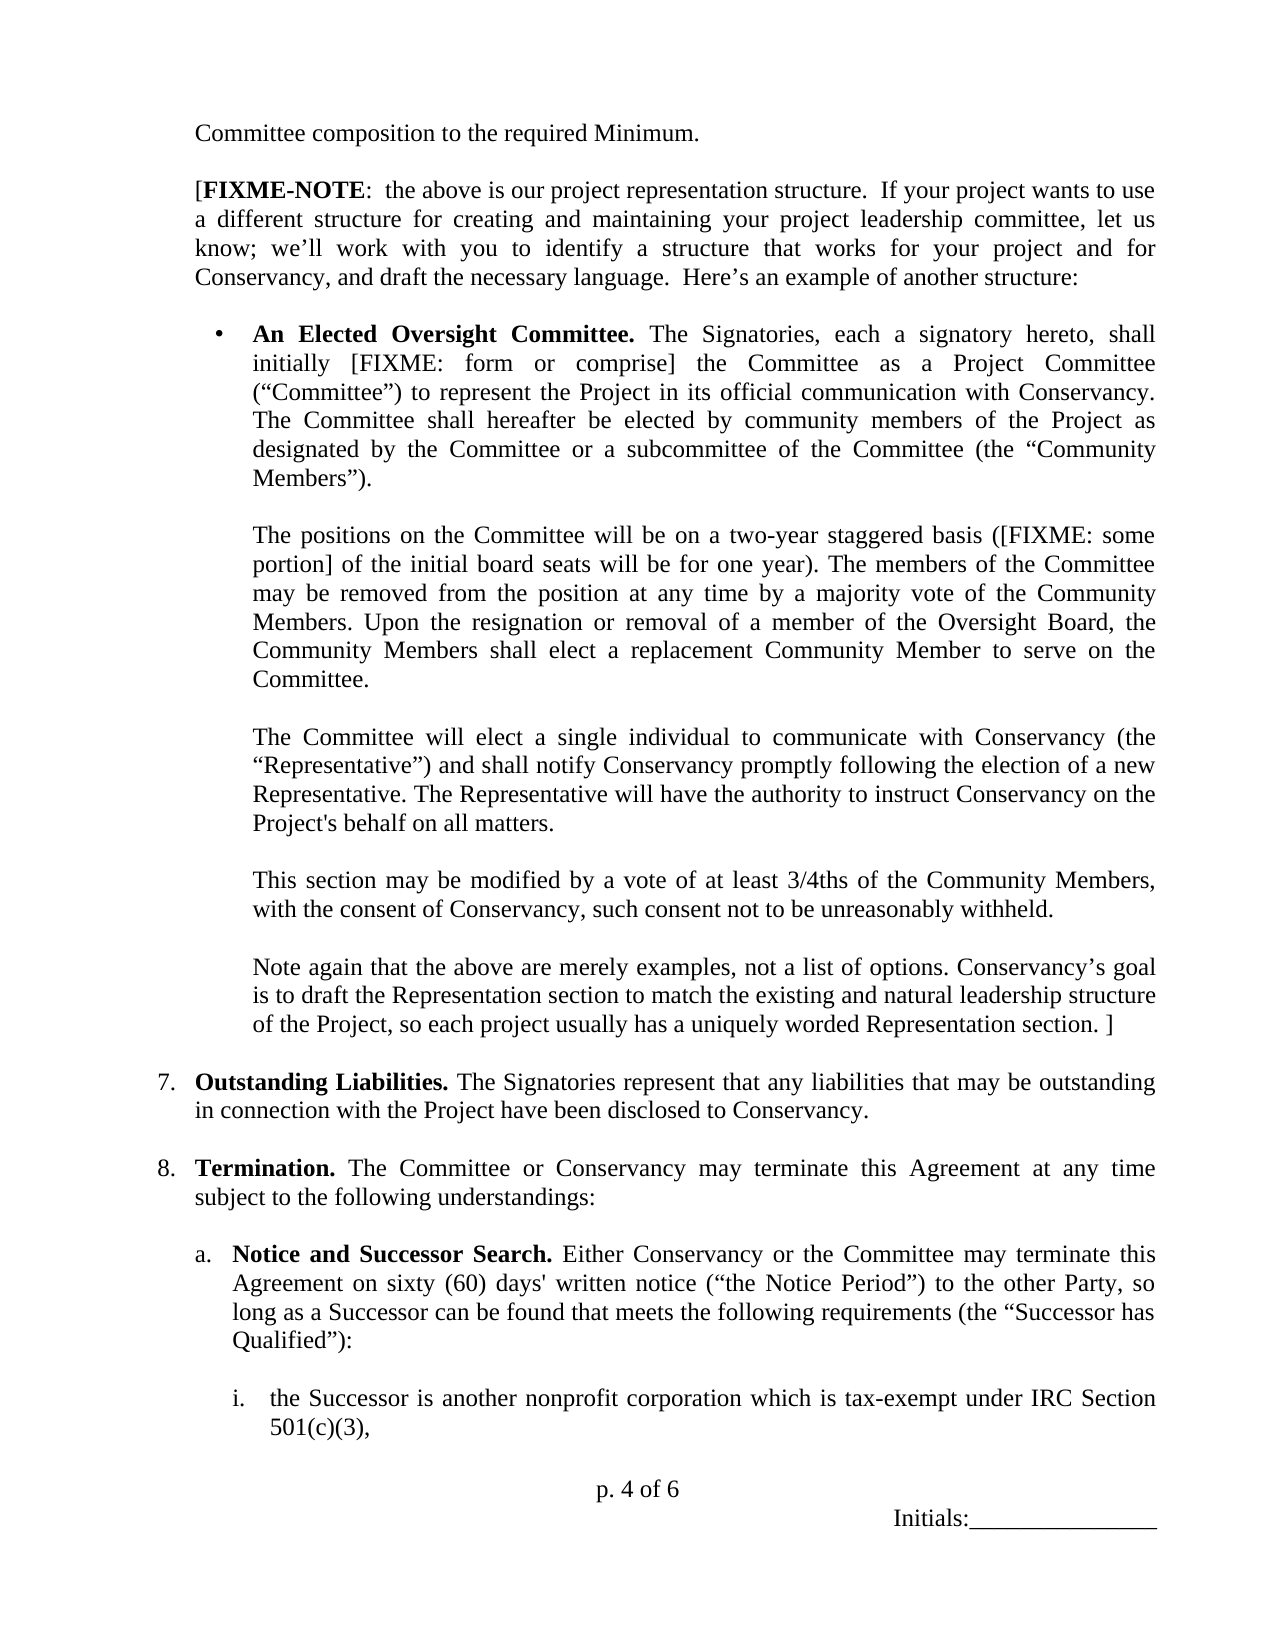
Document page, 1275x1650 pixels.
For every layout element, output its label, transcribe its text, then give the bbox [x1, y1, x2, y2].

list Termination. The Committee or Conservancy may terminate this Agreement at any time subject to the following understandings: [157, 1153, 1157, 1211]
list The Committee will elect a single individual to communicate with Conservancy (the “Representative”) and shall notify Conservancy promptly following the election of a new Representative. The Representative will have the authority to instruct Conservancy on the Project's behalf on all matters. [215, 722, 1157, 837]
list Outstanding Liabilities. The Signatories represent that any liabilities that may be outstanding in connection with the Project have been disclosed to Conservancy. [157, 1067, 1157, 1124]
list [FIXME-NOTE: the above is our project representation structure. If your project wants to use a different structure for creating and maintaining your project leadership committee, let us know; we’ll work with you to identify a structure that works for your project and for Conservancy, and draft the necessary language. Here’s an example of another structure: [157, 176, 1157, 291]
list This section may be modified by a vote of at least 3/4ths of the Community Members, with the consent of Conservancy, such consent not to be unreasonably withheld. [215, 866, 1157, 923]
list The positions on the Committee will be on a two-year staggered basis ([FIXME: some portion] of the initial board seats will be for one year). The members of the Committee may be removed from the position at any time by a majority vote of the Community Members. Upon the resignation or removal of a member of the Oversight Board, the Community Members shall elect a replacement Community Member to serve on the Committee. [215, 521, 1157, 693]
list Committee composition to the required Minimum. [157, 118, 1157, 147]
list the Successor is another nonprofit corporation which is tax-exempt under IRC Section 501(c)(3), [232, 1383, 1157, 1441]
list Notice and Successor Search. Either Conservancy or the Committee may terminate this Agreement on sixty (60) days' written notice (“the Notice Period”) to the other Party, so long as a Successor can be found that meets the following requirements (the “Successor has Qualified”): [194, 1239, 1157, 1354]
list An Elected Oversight Committee. The Signatories, each a signatory hereto, shall initially [FIXME: form or comprise] the Committee as a Project Committee (“Committee”) to represent the Project in its official communication with Conservancy. The Committee shall hereafter be elected by community members of the Project as designated by the Committee or a subcommittee of the Committee (the “Community Members”). [215, 319, 1157, 492]
list Note again that the above are merely examples, not a list of options. Conservancy’s goal is to draft the Representation section to match the existing and natural leadership structure of the Project, so each project usually has a uniquely worded Representation section. ] [215, 952, 1157, 1038]
